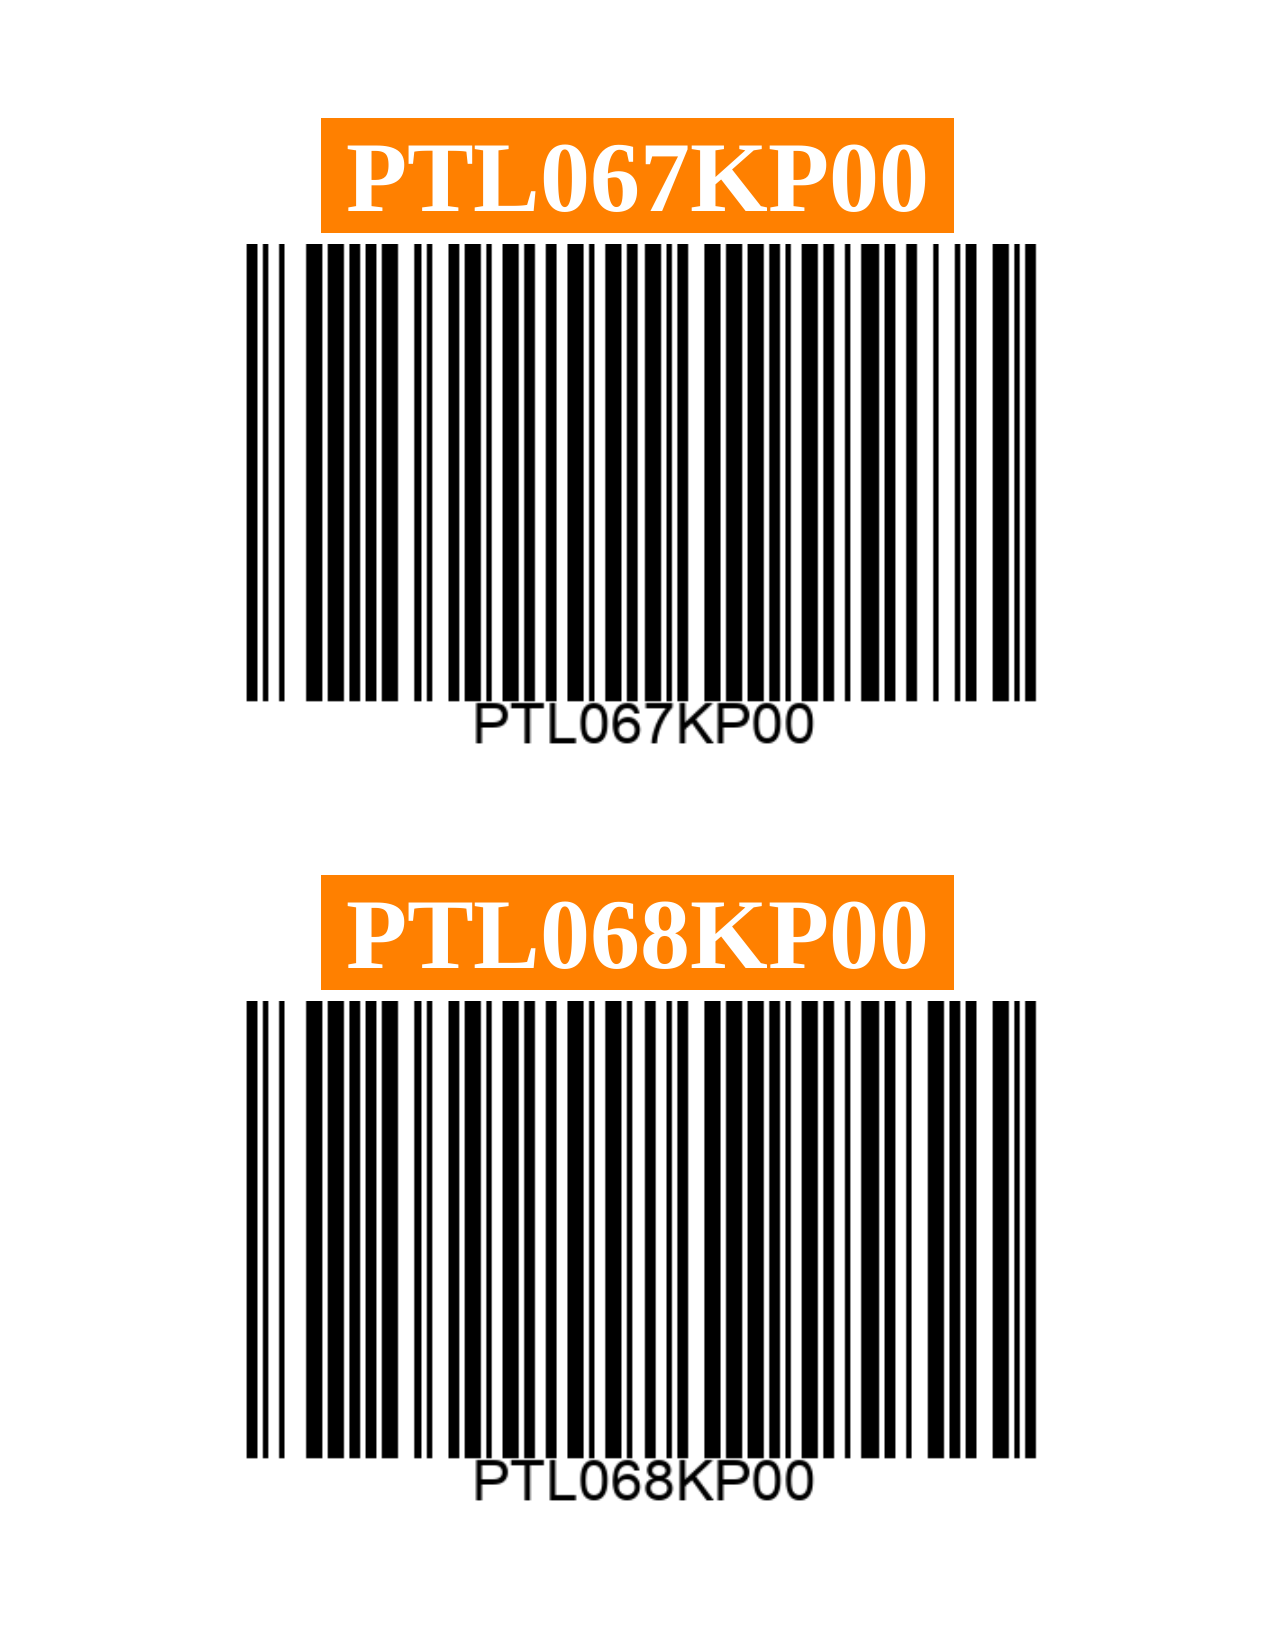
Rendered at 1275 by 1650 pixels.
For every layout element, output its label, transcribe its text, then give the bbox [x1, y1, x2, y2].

text PTL067KP00 [118, 118, 1157, 233]
text PTL068KP00 [118, 875, 1157, 990]
picture [193, 244, 1094, 770]
picture [193, 1001, 1093, 1527]
